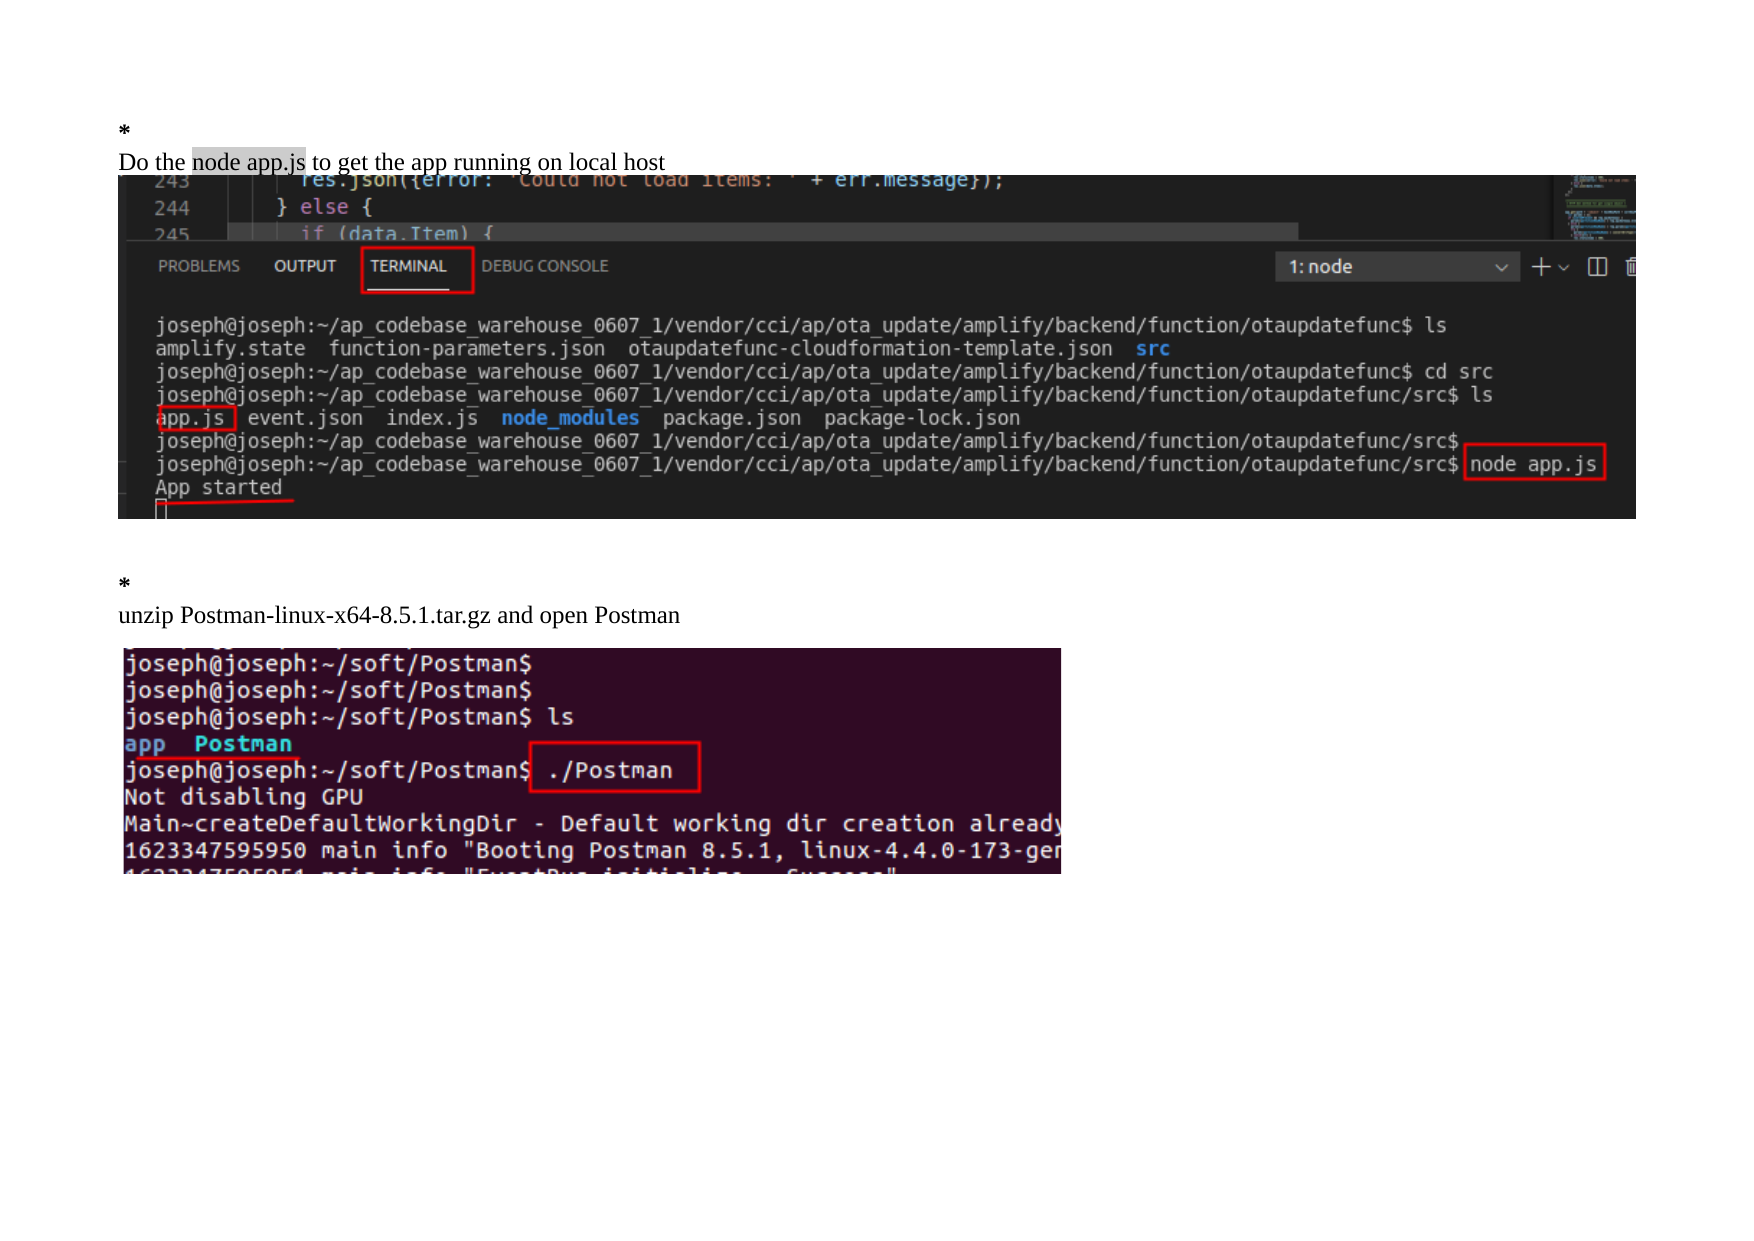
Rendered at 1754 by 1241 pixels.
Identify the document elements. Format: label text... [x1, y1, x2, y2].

picture [118, 175, 1636, 519]
text * [118, 118, 1636, 147]
picture [123, 648, 1062, 874]
text Do the node app.js to get the app running on local host [118, 147, 1636, 175]
text unzip Postman-linux-x64-8.5.1.tar.gz and open Postman [118, 600, 1636, 628]
text * [118, 571, 1636, 600]
